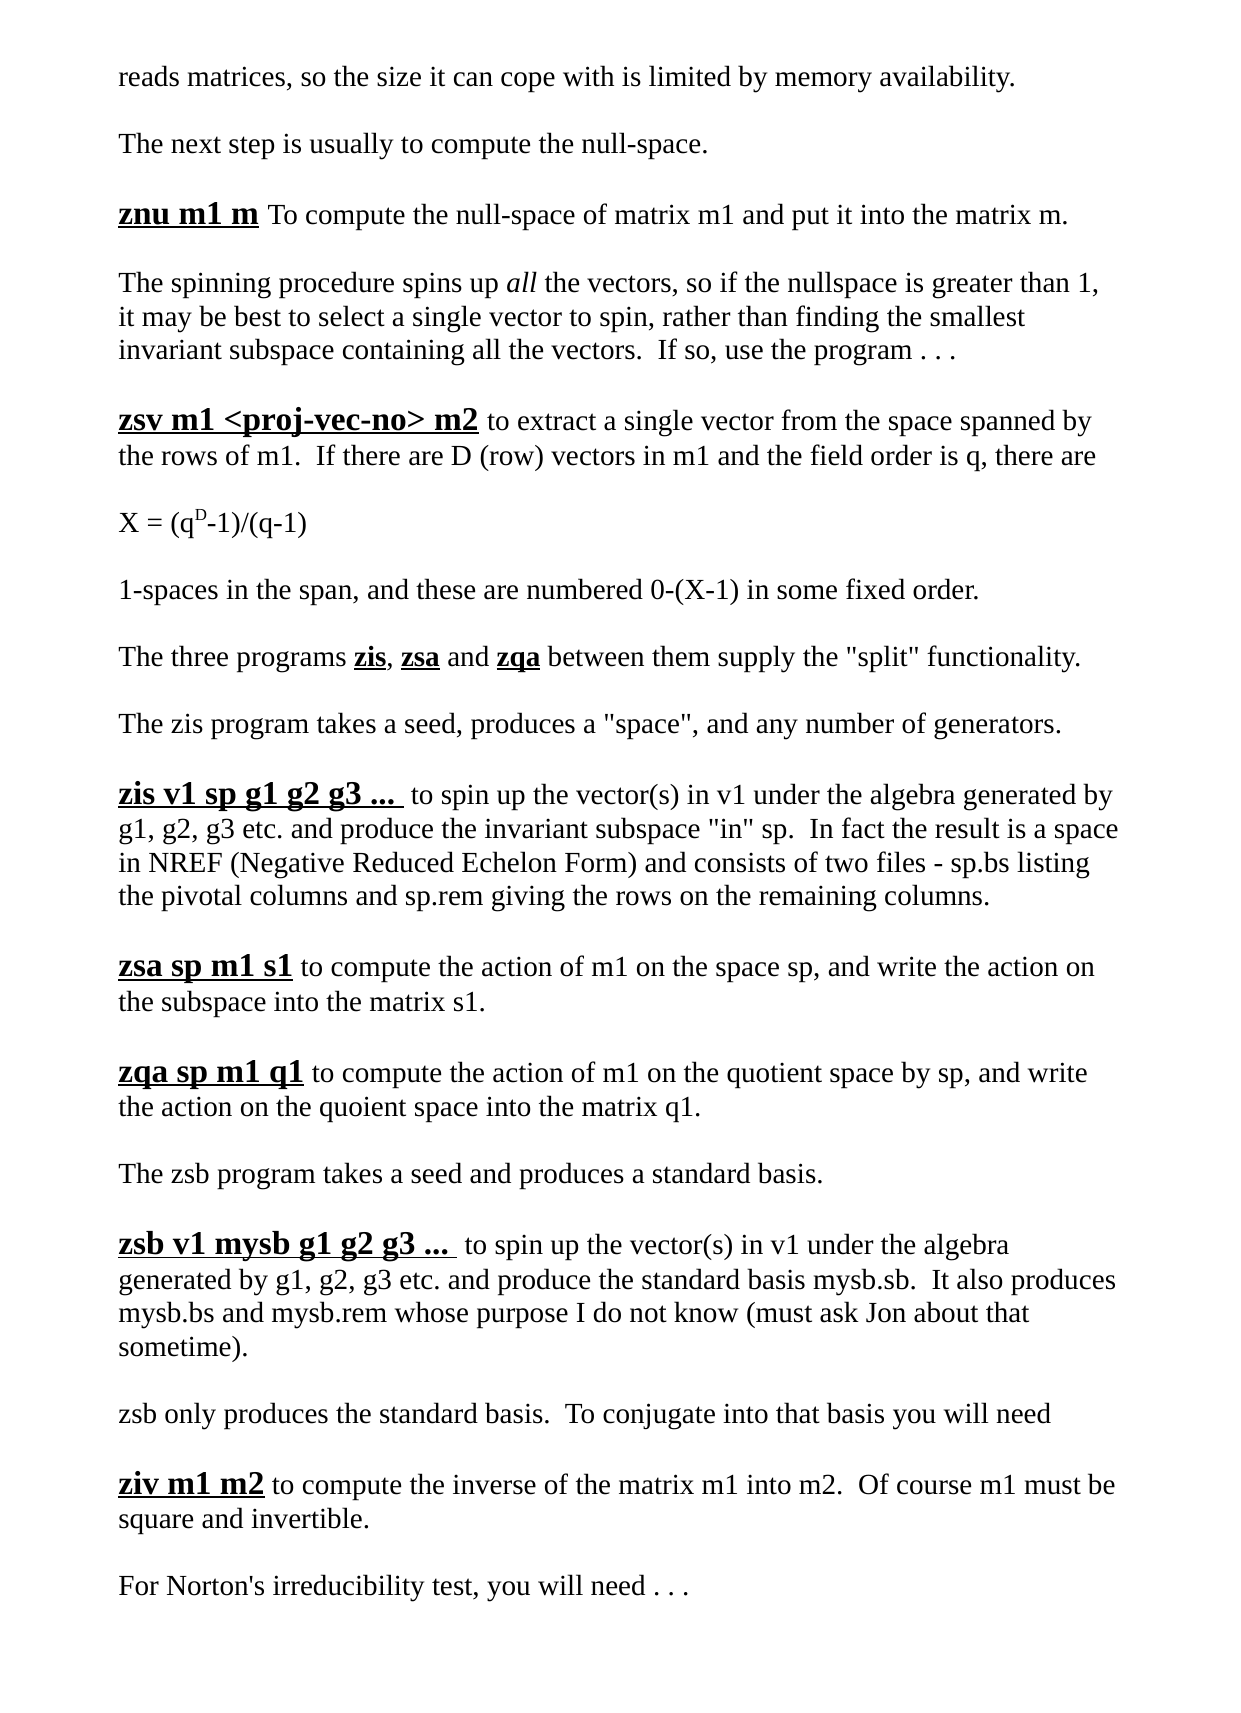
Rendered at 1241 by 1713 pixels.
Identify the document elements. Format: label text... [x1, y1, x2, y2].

text zsb only produces the standard basis. To conjugate into that basis you will need [118, 1396, 1122, 1429]
text reads matrices, so the size it can cope with is limited by memory availability. [118, 59, 1122, 93]
text ziv m1 m2 to compute the inverse of the matrix m1 into m2. Of course m1 must be square and invertible. [118, 1463, 1122, 1535]
text The spinning procedure spins up all the vectors, so if the nullspace is greater than 1, it may be best to select a single vector to spin, rather than finding the smallest invariant subspace containing all the vectors. If so, use the program . . . [118, 265, 1122, 366]
text zsa sp m1 s1 to compute the action of m1 on the space sp, and write the action on the subspace into the matrix s1. [118, 946, 1122, 1017]
text zsv m1 <proj-vec-no> m2 to extract a single vector from the space spanned by the rows of m1. If there are D (row) vectors in m1 and the field order is q, there are [118, 399, 1122, 471]
text znu m1 m To compute the null-space of matrix m1 and put it into the matrix m. [118, 193, 1122, 232]
text For Norton's irreducibility test, you will need . . . [118, 1568, 1122, 1602]
text zsb v1 mysb g1 g2 g3 ... to spin up the vector(s) in v1 under the algebra generated by g1, g2, g3 etc. and produce the standard basis mysb.sb. It also produces mysb.bs and mysb.rem whose purpose I do not know (must ask Jon about that sometime). [118, 1223, 1122, 1362]
text X = (qD-1)/(q-1) [118, 505, 1122, 538]
text zqa sp m1 q1 to compute the action of m1 on the quotient space by sp, and write the action on the quoient space into the matrix q1. [118, 1051, 1122, 1123]
text The next step is usually to compute the null-space. [118, 126, 1122, 160]
text The three programs zis, zsa and zqa between them supply the "split" functionality. [118, 639, 1122, 672]
text 1-spaces in the span, and these are numbered 0-(X-1) in some fixed order. [118, 572, 1122, 605]
text The zsb program takes a seed and produces a standard basis. [118, 1156, 1122, 1190]
text zis v1 sp g1 g2 g3 ... to spin up the vector(s) in v1 under the algebra generated by g1, g2, g3 etc. and produce the invariant subspace "in" sp. In fact the result is a space in NREF (Negative Reduced Echelon Form) and consists of two files - sp.bs listing the pivotal columns and sp.rem giving the rows on the remaining columns. [118, 773, 1122, 912]
text The zis program takes a seed, produces a "space", and any number of generators. [118, 706, 1122, 739]
